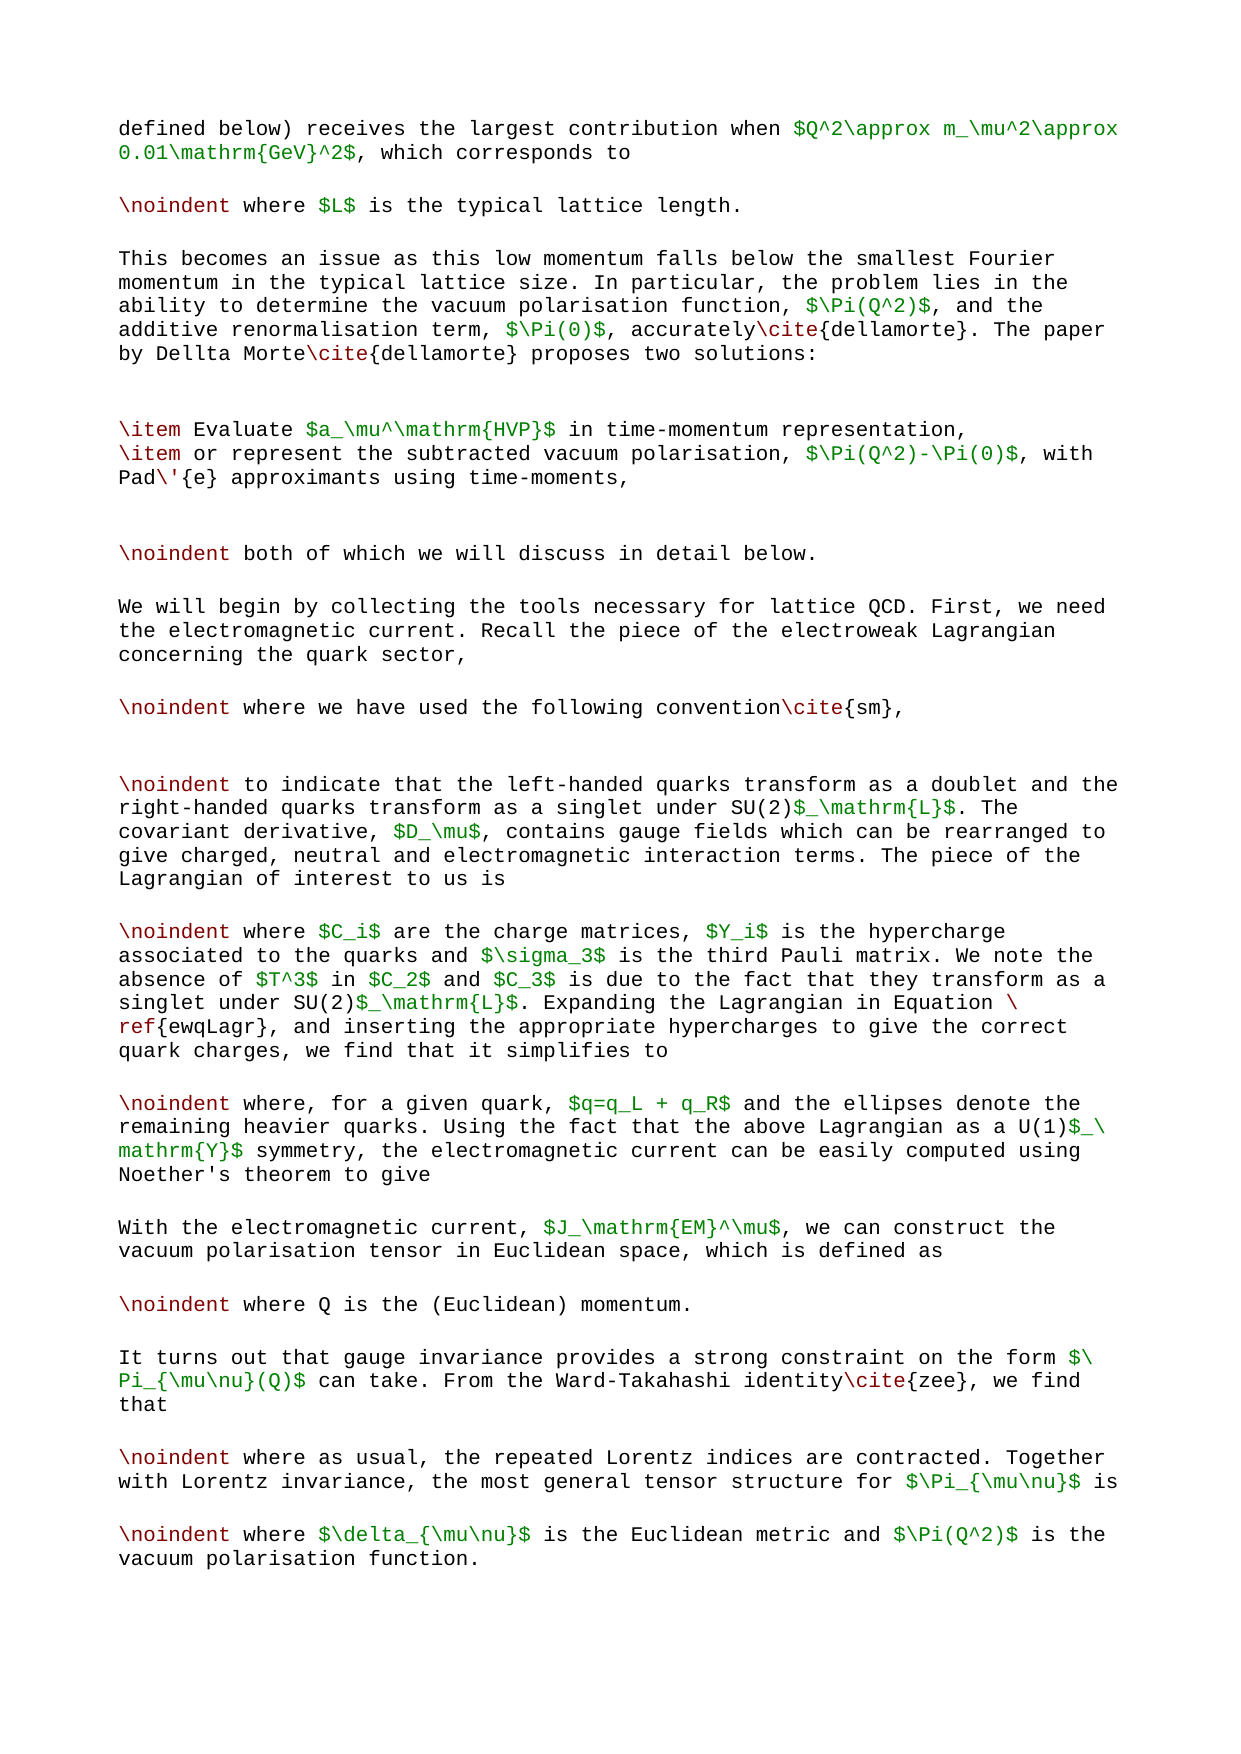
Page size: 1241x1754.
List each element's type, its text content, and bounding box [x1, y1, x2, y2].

text \noindent to indicate that the left-handed quarks transform as a doublet and the right-handed quarks transform as a singlet under SU(2)$_\mathrm{L}$. The covariant derivative, $D_\mu$, contains gauge fields which can be rearranged to give charged, neutral and electromagnetic interaction terms. The piece of the Lagrangian of interest to us is [118, 774, 1122, 892]
text \item Evaluate $a_\mu^\mathrm{HVP}$ in time-momentum representation, [118, 419, 1122, 443]
text With the electromagnetic current, $J_\mathrm{EM}^\mu$, we can construct the vacuum polarisation tensor in Euclidean space, which is defined as [118, 1217, 1122, 1264]
text \noindent where Q is the (Euclidean) momentum. [118, 1294, 1122, 1317]
text \noindent where we have used the following convention\cite{sm}, [118, 697, 1122, 721]
text \noindent where, for a given quark, $q=q_L + q_R$ and the ellipses denote the remaining heavier quarks. Using the fact that the above Lagrangian as a U(1)$_\mathrm{Y}$ symmetry, the electromagnetic current can be easily computed using Noether's theorem to give [118, 1093, 1122, 1187]
text \noindent where $C_i$ are the charge matrices, $Y_i$ is the hypercharge associated to the quarks and $\sigma_3$ is the third Pauli matrix. We note the absence of $T^3$ in $C_2$ and $C_3$ is due to the fact that they transform as a singlet under SU(2)$_\mathrm{L}$. Expanding the Lagrangian in Equation \ref{ewqLagr}, and inserting the appropriate hypercharges to give the correct quark charges, we find that it simplifies to [118, 921, 1122, 1063]
text \noindent where $\delta_{\mu\nu}$ is the Euclidean metric and $\Pi(Q^2)$ is the vacuum polarisation function. [118, 1524, 1122, 1571]
text defined below) receives the largest contribution when $Q^2\approx m_\mu^2\approx 0.01\mathrm{GeV}^2$, which corresponds to [118, 118, 1122, 165]
text We will begin by collecting the tools necessary for lattice QCD. First, we need the electromagnetic current. Recall the piece of the electroweak Lagrangian concerning the quark sector, [118, 597, 1122, 667]
text This becomes an issue as this low momentum falls below the smallest Fourier momentum in the typical lattice size. In particular, the problem lies in the ability to determine the vacuum polarisation function, $\Pi(Q^2)$, and the additive renormalisation term, $\Pi(0)$, accurately\cite{dellamorte}. The paper by Dellta Morte\cite{dellamorte} proposes two solutions: [118, 248, 1122, 366]
text \item or represent the subtracted vacuum polarisation, $\Pi(Q^2)-\Pi(0)$, with Pad\'{e} approximants using time-moments, [118, 443, 1122, 490]
text It turns out that gauge invariance provides a strong constraint on the form $\Pi_{\mu\nu}(Q)$ can take. From the Ward-Takahashi identity\cite{zee}, we find that [118, 1347, 1122, 1418]
text \noindent both of which we will discuss in detail below. [118, 543, 1122, 567]
text \noindent where $L$ is the typical lattice length. [118, 195, 1122, 218]
text \noindent where as usual, the repeated Lorentz indices are contracted. Together with Lorentz invariance, the most general tensor structure for $\Pi_{\mu\nu}$ is [118, 1447, 1122, 1494]
